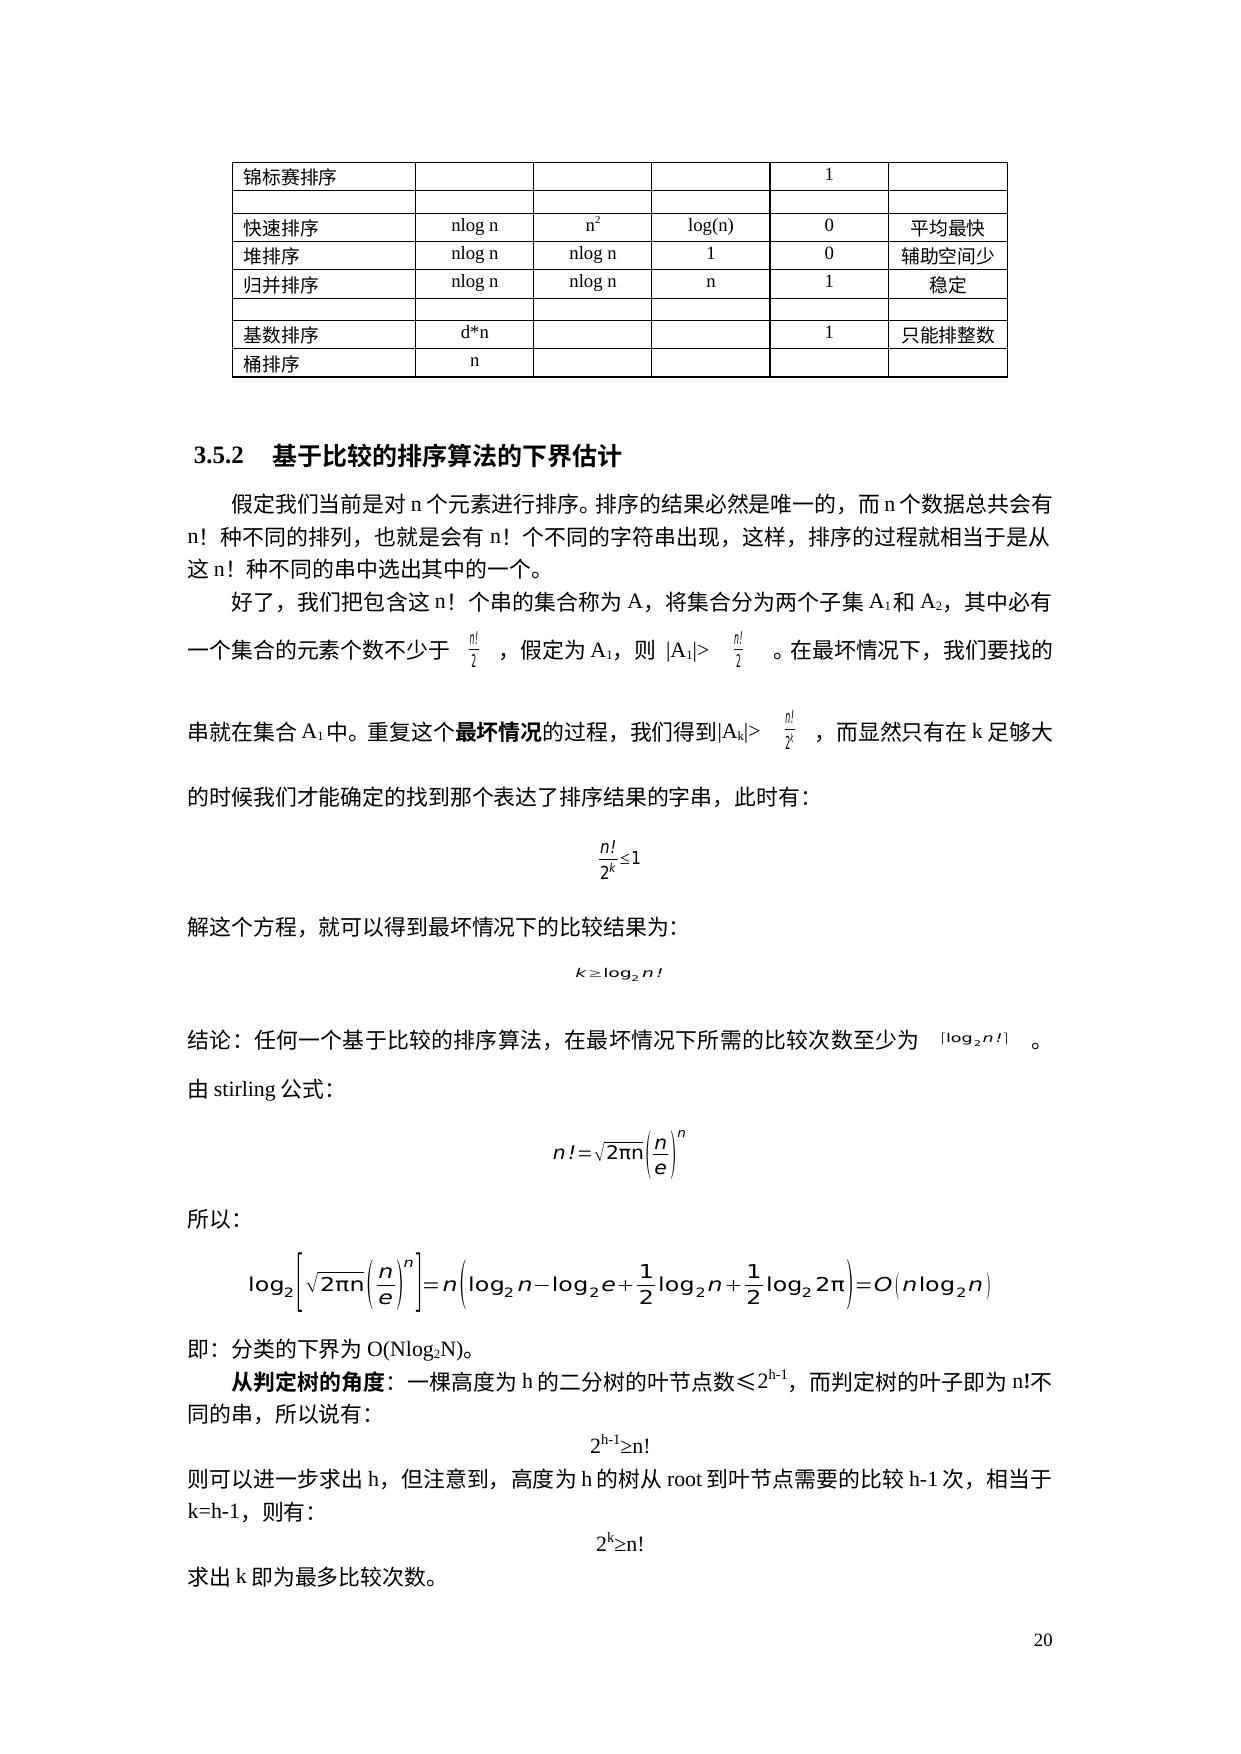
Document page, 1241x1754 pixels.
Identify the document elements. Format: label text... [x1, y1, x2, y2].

table_cell [771, 191, 888, 213]
table_cell [233, 299, 415, 320]
text 2h-1≥n! [187, 1429, 1053, 1462]
text 则可以进一步求出h，但注意到，高度为h的树从root到叶节点需要的比较h-1次，相当于k=h-1，则有： [187, 1462, 1053, 1527]
text 从判定树的角度：一棵高度为h的二分树的叶节点数≤2h-1，而判定树的叶子即为n!不同的串，所以说有： [187, 1364, 1053, 1429]
table_cell 桶排序 [233, 349, 415, 376]
table_cell 平均最快 [889, 214, 1007, 241]
table_cell [889, 299, 1007, 320]
table_cell 只能排整数 [889, 321, 1007, 348]
table_cell nlog n [534, 242, 651, 269]
table_cell [416, 299, 533, 320]
table_cell 辅助空间少 [889, 242, 1007, 269]
subtitle 基于比较的排序算法的下界估计 [187, 422, 1053, 487]
table_cell n2 [534, 214, 651, 241]
text 假定我们当前是对n个元素进行排序。排序的结果必然是唯一的，而n个数据总共会有n！种不同的排列，也就是会有n！个不同的字符串出现，这样，排序的过程就相当于是从这n！种不同的串中选出其中的一个。 [187, 487, 1053, 584]
table_cell [889, 191, 1007, 213]
text 好了，我们把包含这n！个串的集合称为A，将集合分为两个子集A1和A2，其中必有一个集合的元素个数不少于，假定为A1，则 |A1|> 。在最坏情况下，我们要找的串就在集合A1中。重复这个最坏情况的过程，我们得到|Ak|> ，而显然只有在k足够大的时候我们才能确定的找到那个表达了排序结果的字串，此时有： [187, 584, 1053, 812]
table_cell nlog n [416, 242, 533, 269]
table_cell [652, 191, 769, 213]
table_cell nlog n [534, 270, 651, 297]
table_cell [652, 321, 769, 348]
table_cell 0 [771, 242, 888, 269]
table_cell [771, 349, 888, 376]
table_cell 0 [771, 214, 888, 241]
table_cell nlog n [416, 270, 533, 297]
table_cell 归并排序 [233, 270, 415, 297]
table_cell 1 [771, 163, 888, 190]
table_cell 1 [771, 270, 888, 297]
table_cell nlog n [416, 214, 533, 241]
table_cell [534, 191, 651, 213]
table_cell [534, 349, 651, 376]
table_cell [652, 163, 769, 190]
table_cell [534, 163, 651, 190]
text 所以： [187, 1202, 1053, 1234]
table_cell [889, 163, 1007, 190]
table_cell 堆排序 [233, 242, 415, 269]
text 解这个方程，就可以得到最坏情况下的比较结果为： [187, 909, 1053, 942]
table_cell 基数排序 [233, 321, 415, 348]
text 2k≥n! [187, 1527, 1053, 1559]
table_cell 快速排序 [233, 214, 415, 241]
text 即：分类的下界为O(Nlog2N)。 [187, 1332, 1053, 1364]
table_cell [534, 299, 651, 320]
table_cell [889, 349, 1007, 376]
table_cell n [652, 270, 769, 297]
table_cell log(n) [652, 214, 769, 241]
table_cell [233, 191, 415, 213]
table_cell d*n [416, 321, 533, 348]
table_cell n [416, 349, 533, 376]
table_cell 1 [771, 321, 888, 348]
table_cell 1 [652, 242, 769, 269]
table_cell [534, 321, 651, 348]
table_cell [652, 299, 769, 320]
table_cell 锦标赛排序 [233, 163, 415, 190]
text 求出k即为最多比较次数。 [187, 1559, 1053, 1592]
table_cell [416, 191, 533, 213]
table_cell [416, 163, 533, 190]
table_cell [771, 299, 888, 320]
table_cell 稳定 [889, 270, 1007, 297]
text 结论：任何一个基于比较的排序算法，在最坏情况下所需的比较次数至少为。由stirling公式： [187, 1007, 1053, 1104]
table_cell [652, 349, 769, 376]
